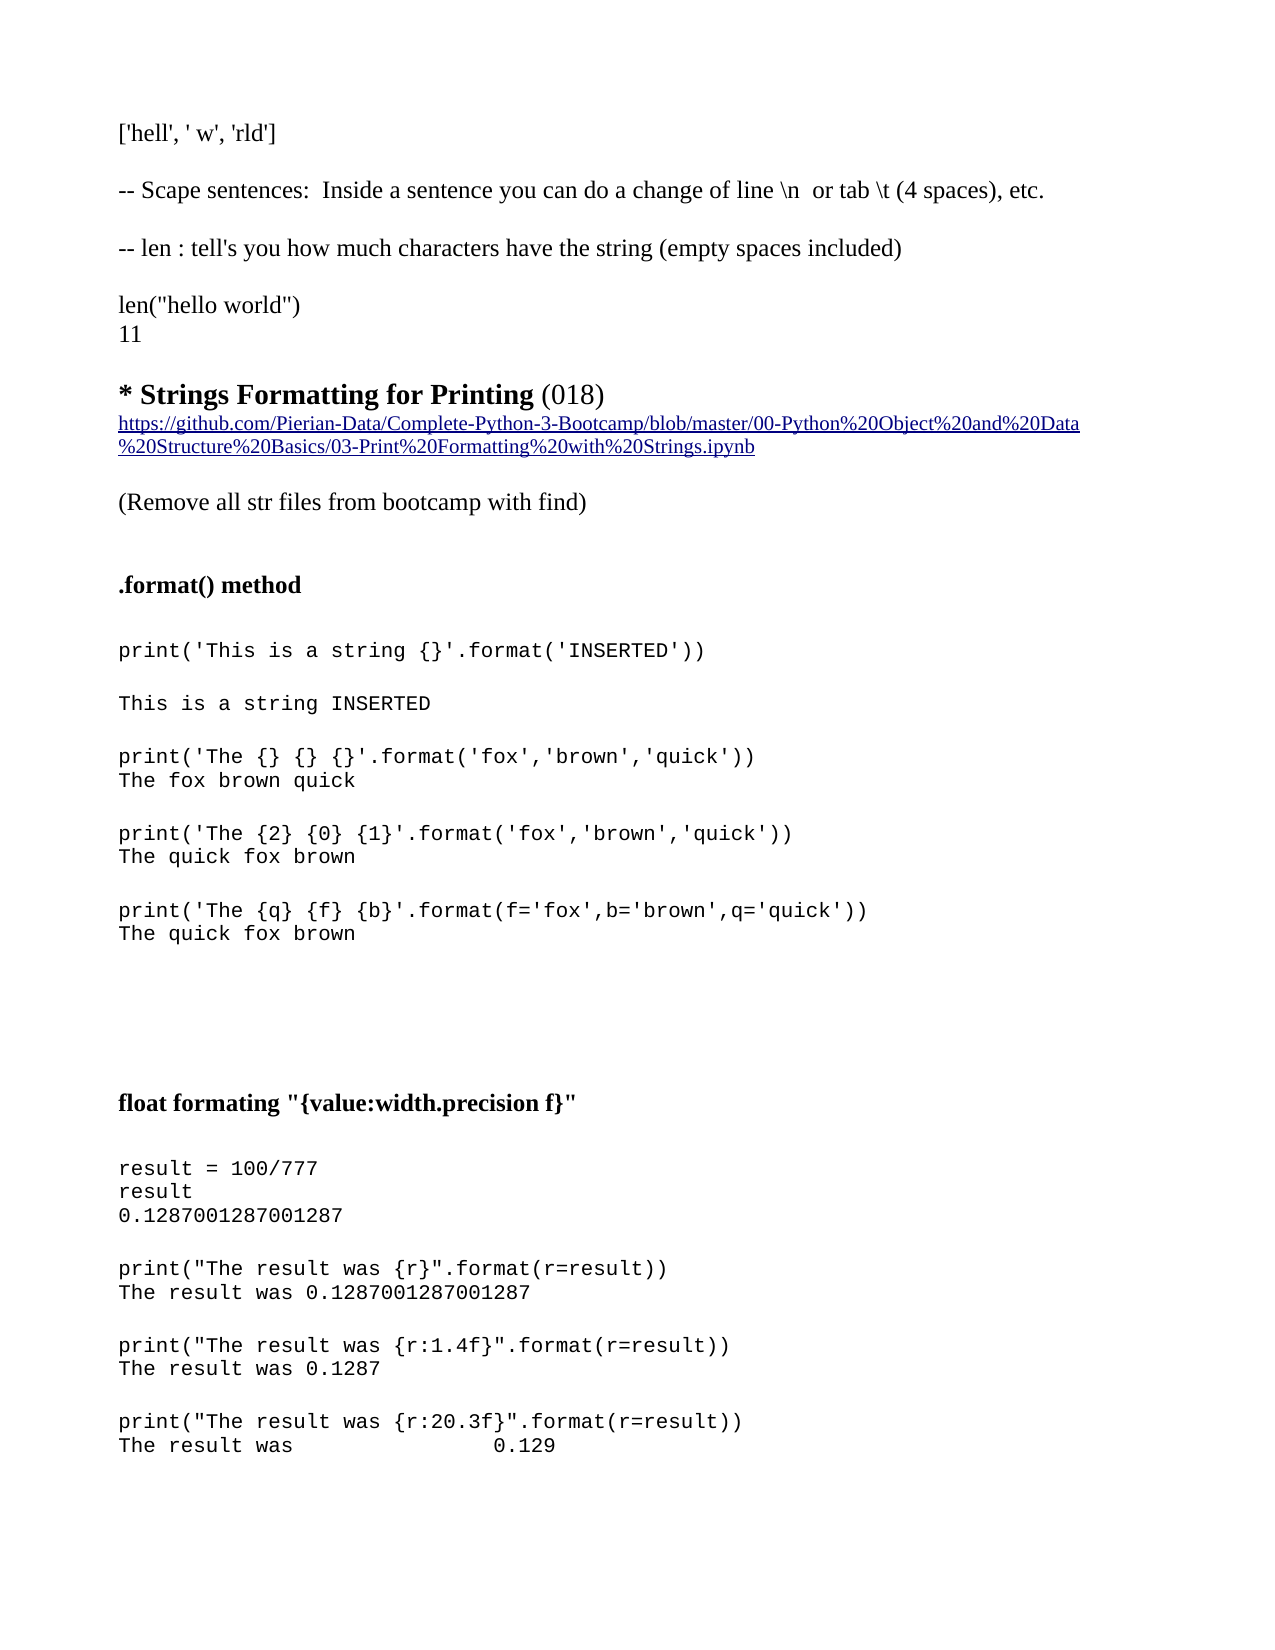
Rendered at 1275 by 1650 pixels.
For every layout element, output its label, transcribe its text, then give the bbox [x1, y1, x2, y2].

text The result was 0.1287 [118, 1358, 1157, 1382]
text print('The {q} {f} {b}'.format(f='fox',b='brown',q='quick')) [118, 899, 1157, 923]
text The quick fox brown [118, 923, 1157, 947]
text print("The result was {r}".format(r=result)) [118, 1258, 1157, 1282]
text result = 100/777 [118, 1158, 1157, 1181]
subtitle .format() method [118, 570, 1157, 598]
text result [118, 1181, 1157, 1205]
text The result was 0.129 [118, 1435, 1157, 1459]
text The result was 0.1287001287001287 [118, 1282, 1157, 1305]
text print("The result was {r:1.4f}".format(r=result)) [118, 1335, 1157, 1358]
text print("The result was {r:20.3f}".format(r=result)) [118, 1412, 1157, 1435]
text https://github.com/Pierian-Data/Complete-Python-3-Bootcamp/blob/master/00-Python%20Object%20and%20Data%20Structure%20Basics/03-Print%20Formatting%20with%20Strings.ipynb [118, 410, 1157, 458]
text print('This is a string {}'.format('INSERTED')) [118, 640, 1157, 663]
text print('The {} {} {}'.format('fox','brown','quick')) [118, 746, 1157, 770]
text print('The {2} {0} {1}'.format('fox','brown','quick')) [118, 823, 1157, 846]
text The quick fox brown [118, 846, 1157, 870]
text The fox brown quick [118, 770, 1157, 793]
subtitle float formating "{value:width.precision f}" [118, 1088, 1157, 1116]
text (Remove all str files from bootcamp with find) [118, 487, 1157, 516]
text 0.1287001287001287 [118, 1205, 1157, 1228]
text * Strings Formatting for Printing (018) [118, 377, 1157, 410]
text This is a string INSERTED [118, 693, 1157, 717]
text ['hell', ' w', 'rld'] -- Scape sentences: Inside a sentence you can do a change of line \n or tab \t (4 spaces), etc. -- len : tell's you how much characters have the string (empty spaces included) len("hello world") 11 [118, 118, 1157, 348]
